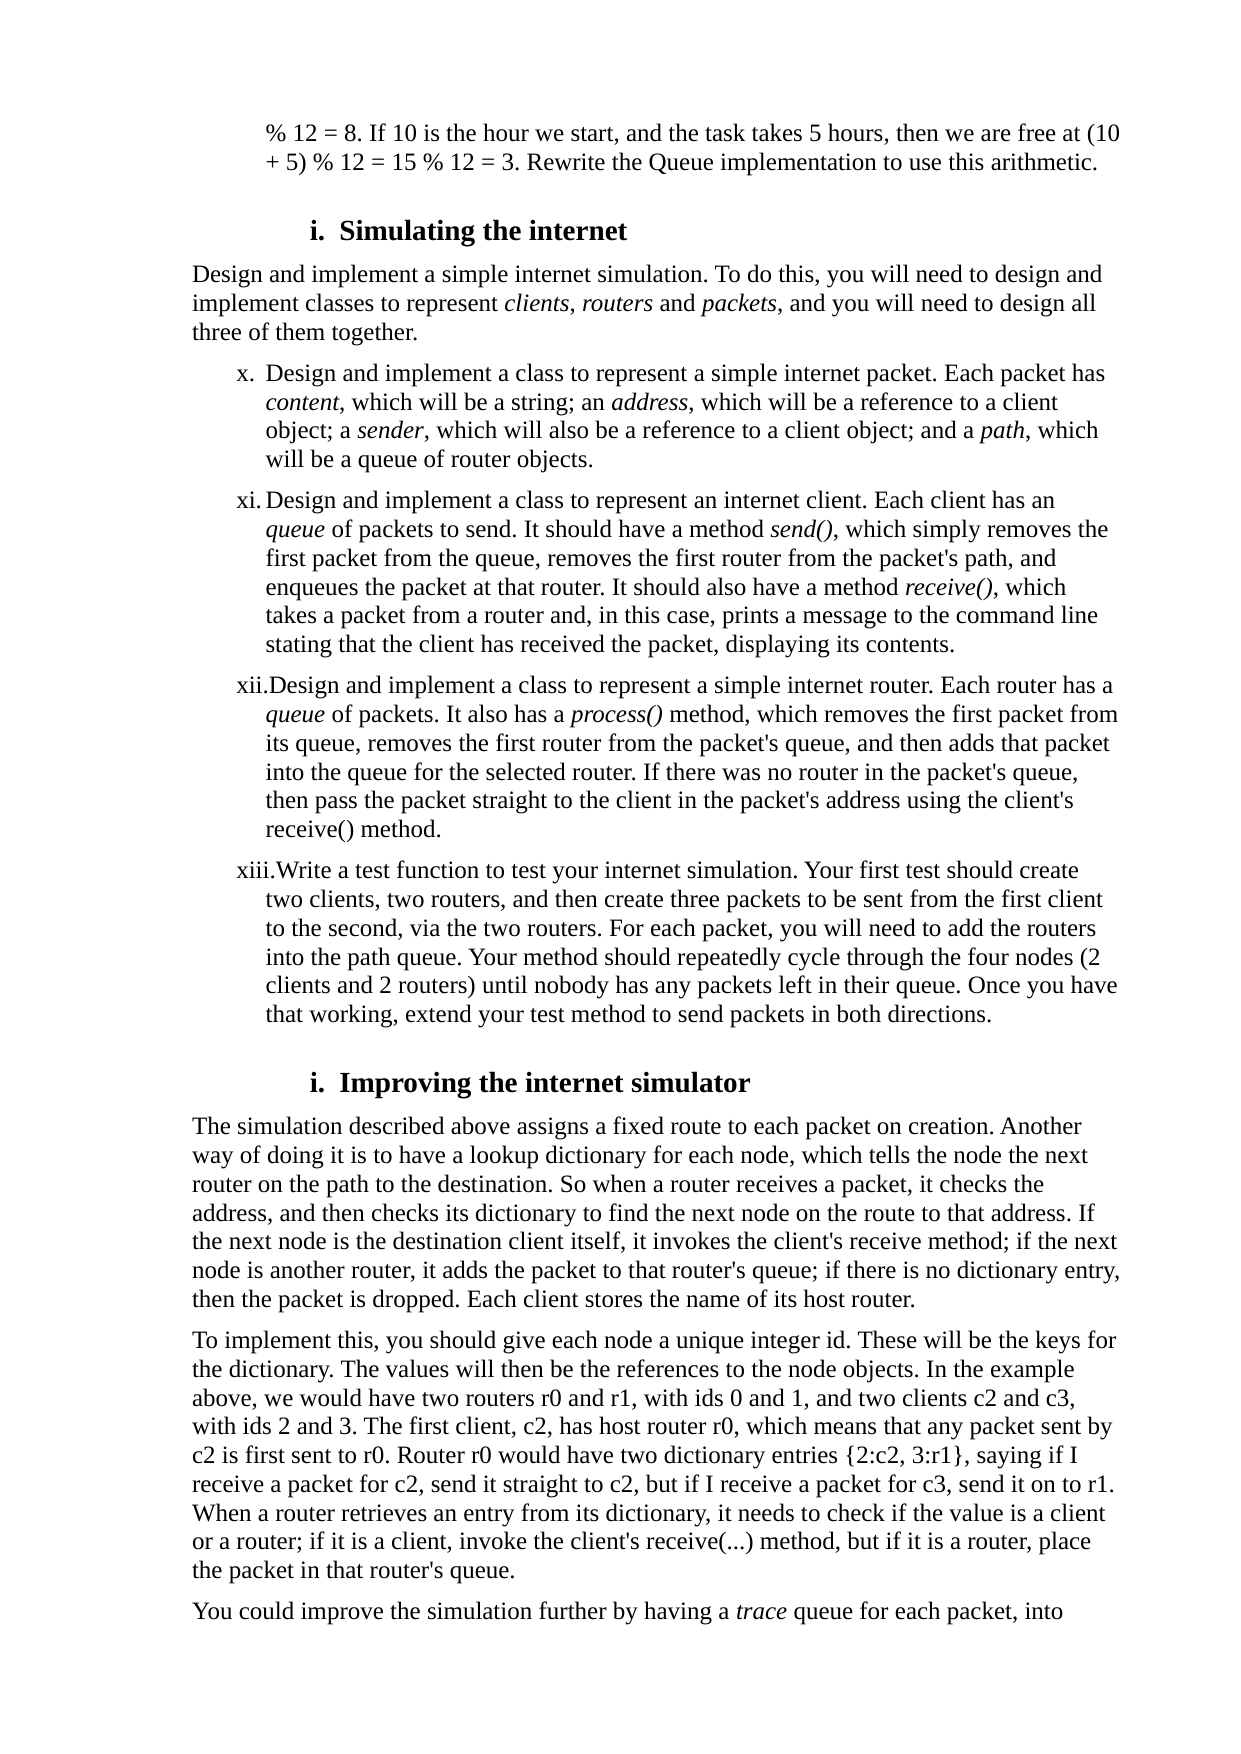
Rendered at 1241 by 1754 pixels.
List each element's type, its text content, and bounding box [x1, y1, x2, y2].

subtitle Improving the internet simulator [309, 1065, 1122, 1099]
list % 12 = 8. If 10 is the hour we start, and the task takes 5 hours, then we are free at (10 + 5) % 12 = 15 % 12 = 3. Rewrite the Queue implementation to use this arithmetic. [236, 118, 1122, 176]
list Write a test function to test your internet simulation. Your first test should create two clients, two routers, and then create three packets to be sent from the first client to the second, via the two routers. For each packet, you will need to add the routers into the path queue. Your method should repeatedly cycle through the four nodes (2 clients and 2 routers) until nobody has any packets left in their queue. Once you have that working, extend your test method to send packets in both directions. [236, 855, 1122, 1028]
list Design and implement a class to represent a simple internet router. Each router has a queue of packets. It also has a process() method, which removes the first packet from its queue, removes the first router from the packet's queue, and then adds that packet into the queue for the selected router. If there was no router in the packet's queue, then pass the packet straight to the client in the packet's address using the client's receive() method. [236, 670, 1122, 843]
list Design and implement a class to represent a simple internet packet. Each packet has content, which will be a string; an address, which will be a reference to a client object; a sender, which will also be a reference to a client object; and a path, which will be a queue of router objects. [236, 358, 1122, 473]
list Design and implement a class to represent an internet client. Each client has an queue of packets to send. It should have a method send(), which simply removes the first packet from the queue, removes the first router from the packet's path, and enqueues the packet at that router. It should also have a method receive(), which takes a packet from a router and, in this case, prints a message to the command line stating that the client has received the packet, displaying its contents. [236, 485, 1122, 658]
list The simulation described above assigns a fixed route to each packet on creation. Another way of doing it is to have a lookup dictionary for each node, which tells the node the next router on the path to the destination. So when a router receives a packet, it checks the address, and then checks its dictionary to find the next node on the route to that address. If the next node is the destination client itself, it invokes the client's receive method; if the next node is another router, it adds the packet to that router's queue; if there is no dictionary entry, then the packet is dropped. Each client stores the name of its host router. [162, 1111, 1122, 1313]
list Design and implement a simple internet simulation. To do this, you will need to design and implement classes to represent clients, routers and packets, and you will need to design all three of them together. [162, 259, 1122, 345]
list You could improve the simulation further by having a trace queue for each packet, into [162, 1596, 1122, 1625]
list To implement this, you should give each node a unique integer id. These will be the keys for the dictionary. The values will then be the references to the node objects. In the example above, we would have two routers r0 and r1, with ids 0 and 1, and two clients c2 and c3, with ids 2 and 3. The first client, c2, has host router r0, which means that any packet sent by c2 is first sent to r0. Router r0 would have two dictionary entries {2:c2, 3:r1}, saying if I receive a packet for c2, send it straight to c2, but if I receive a packet for c3, send it on to r1. When a router retrieves an entry from its dictionary, it needs to check if the value is a client or a router; if it is a client, invoke the client's receive(...) method, but if it is a router, place the packet in that router's queue. [162, 1325, 1122, 1584]
subtitle Simulating the internet [309, 213, 1122, 247]
